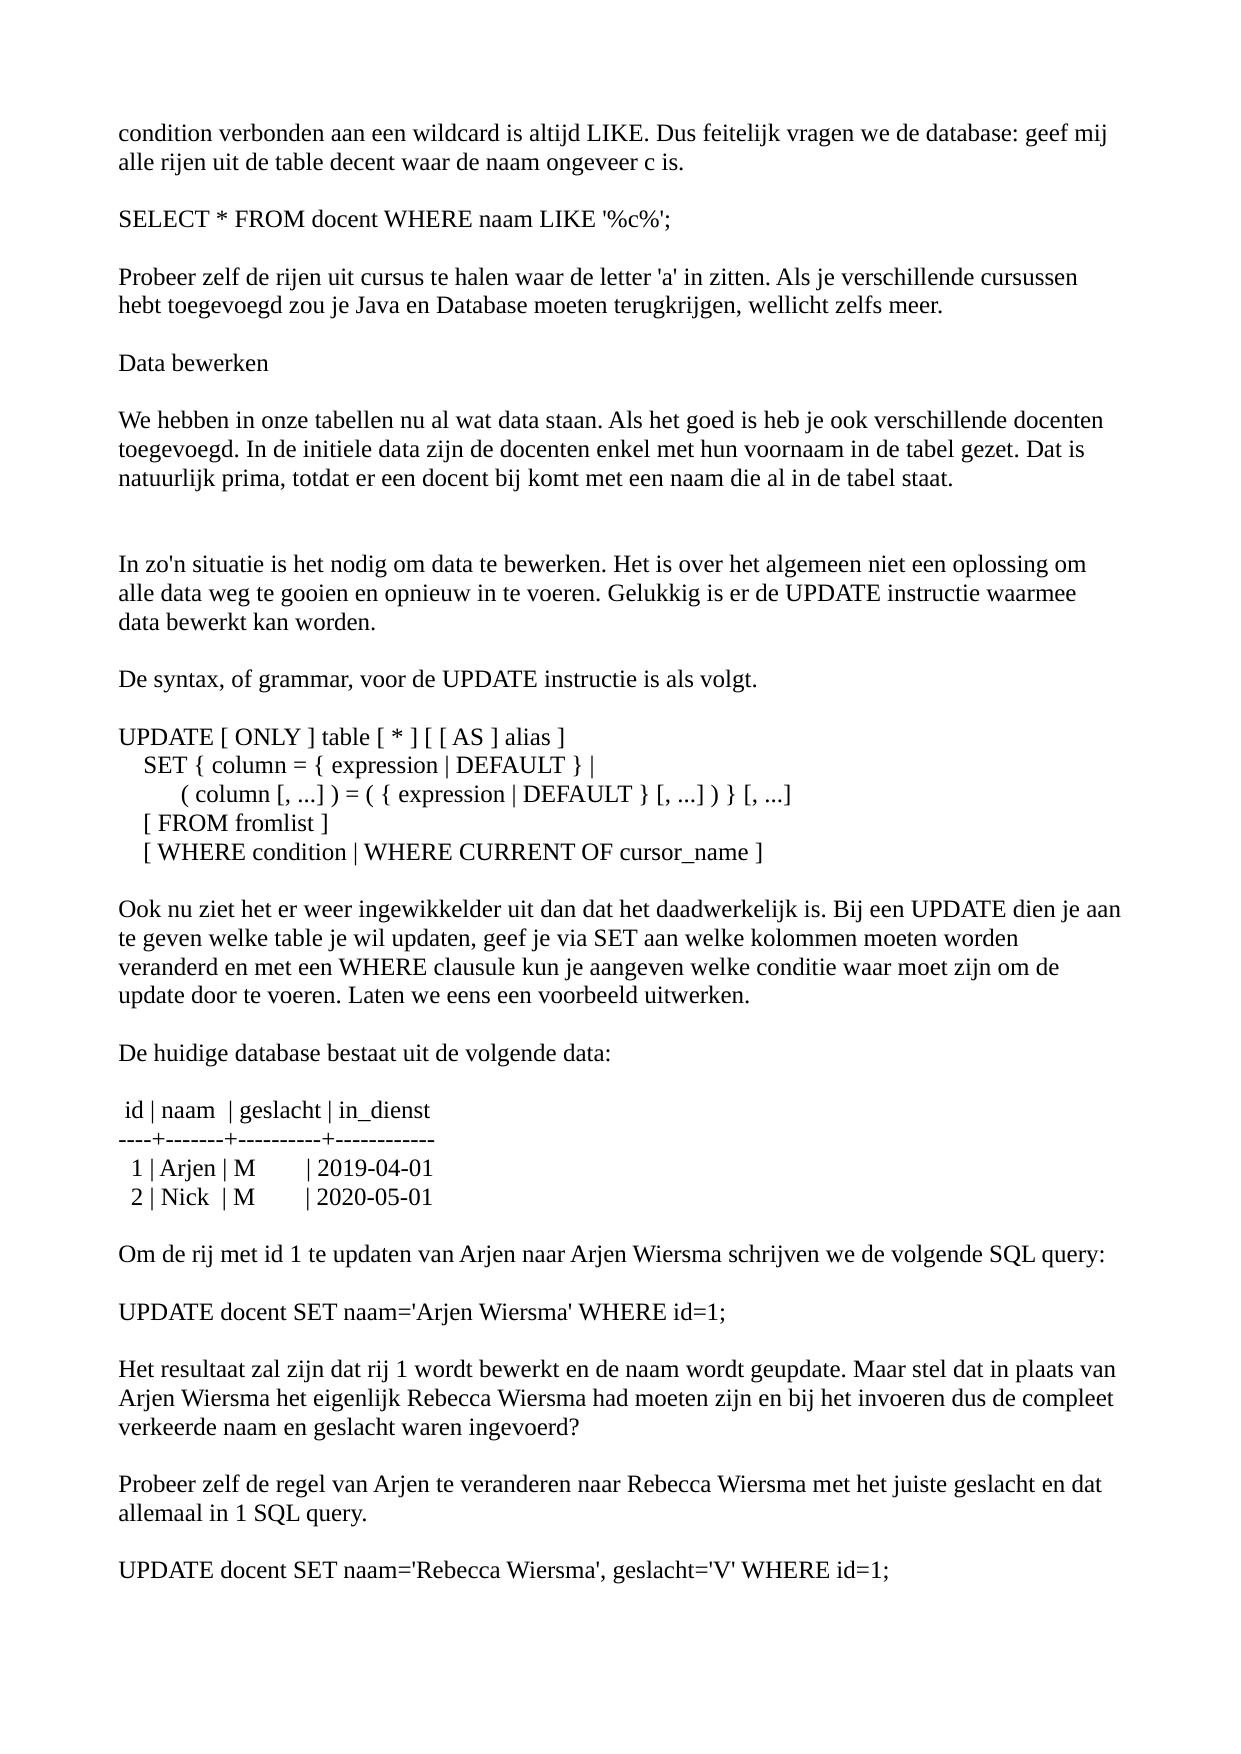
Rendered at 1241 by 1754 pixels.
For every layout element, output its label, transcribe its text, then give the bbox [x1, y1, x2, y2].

text In zo'n situatie is het nodig om data te bewerken. Het is over het algemeen niet een oplossing om alle data weg te gooien en opnieuw in te voeren. Gelukkig is er de UPDATE instructie waarmee data bewerkt kan worden. [118, 549, 1122, 636]
text De huidige database bestaat uit de volgende data: [118, 1038, 1122, 1067]
text Het resultaat zal zijn dat rij 1 wordt bewerkt en de naam wordt geupdate. Maar stel dat in plaats van Arjen Wiersma het eigenlijk Rebecca Wiersma had moeten zijn en bij het invoeren dus de compleet verkeerde naam en geslacht waren ingevoerd? [118, 1354, 1122, 1441]
text [ FROM fromlist ] [118, 808, 1122, 837]
text Probeer zelf de regel van Arjen te veranderen naar Rebecca Wiersma met het juiste geslacht en dat allemaal in 1 SQL query. [118, 1469, 1122, 1527]
text id | naam | geslacht | in_dienst [118, 1096, 1122, 1124]
text Probeer zelf de rijen uit cursus te halen waar de letter 'a' in zitten. Als je verschillende cursussen hebt toegevoegd zou je Java en Database moeten terugkrijgen, wellicht zelfs meer. [118, 262, 1122, 319]
text ( column [, ...] ) = ( { expression | DEFAULT } [, ...] ) } [, ...] [118, 779, 1122, 808]
text UPDATE docent SET naam='Arjen Wiersma' WHERE id=1; [118, 1297, 1122, 1326]
text UPDATE docent SET naam='Rebecca Wiersma', geslacht='V' WHERE id=1; [118, 1556, 1122, 1584]
text condition verbonden aan een wildcard is altijd LIKE. Dus feitelijk vragen we de database: geef mij alle rijen uit de table decent waar de naam ongeveer c is. [118, 118, 1122, 176]
text SET { column = { expression | DEFAULT } | [118, 751, 1122, 779]
text We hebben in onze tabellen nu al wat data staan. Als het goed is heb je ook verschillende docenten toegevoegd. In de initiele data zijn de docenten enkel met hun voornaam in de tabel gezet. Dat is natuurlijk prima, totdat er een docent bij komt met een naam die al in de tabel staat. [118, 406, 1122, 492]
text 1 | Arjen | M | 2019-04-01 [118, 1153, 1122, 1182]
text [ WHERE condition | WHERE CURRENT OF cursor_name ] [118, 837, 1122, 866]
text ----+-------+----------+------------ [118, 1124, 1122, 1153]
text UPDATE [ ONLY ] table [ * ] [ [ AS ] alias ] [118, 722, 1122, 751]
text Data bewerken [118, 348, 1122, 377]
text De syntax, of grammar, voor de UPDATE instructie is als volgt. [118, 664, 1122, 693]
text 2 | Nick | M | 2020-05-01 [118, 1182, 1122, 1211]
text Om de rij met id 1 te updaten van Arjen naar Arjen Wiersma schrijven we de volgende SQL query: [118, 1239, 1122, 1268]
text Ook nu ziet het er weer ingewikkelder uit dan dat het daadwerkelijk is. Bij een UPDATE dien je aan te geven welke table je wil updaten, geef je via SET aan welke kolommen moeten worden veranderd en met een WHERE clausule kun je aangeven welke conditie waar moet zijn om de update door te voeren. Laten we eens een voorbeeld uitwerken. [118, 894, 1122, 1009]
text SELECT * FROM docent WHERE naam LIKE '%c%'; [118, 204, 1122, 233]
